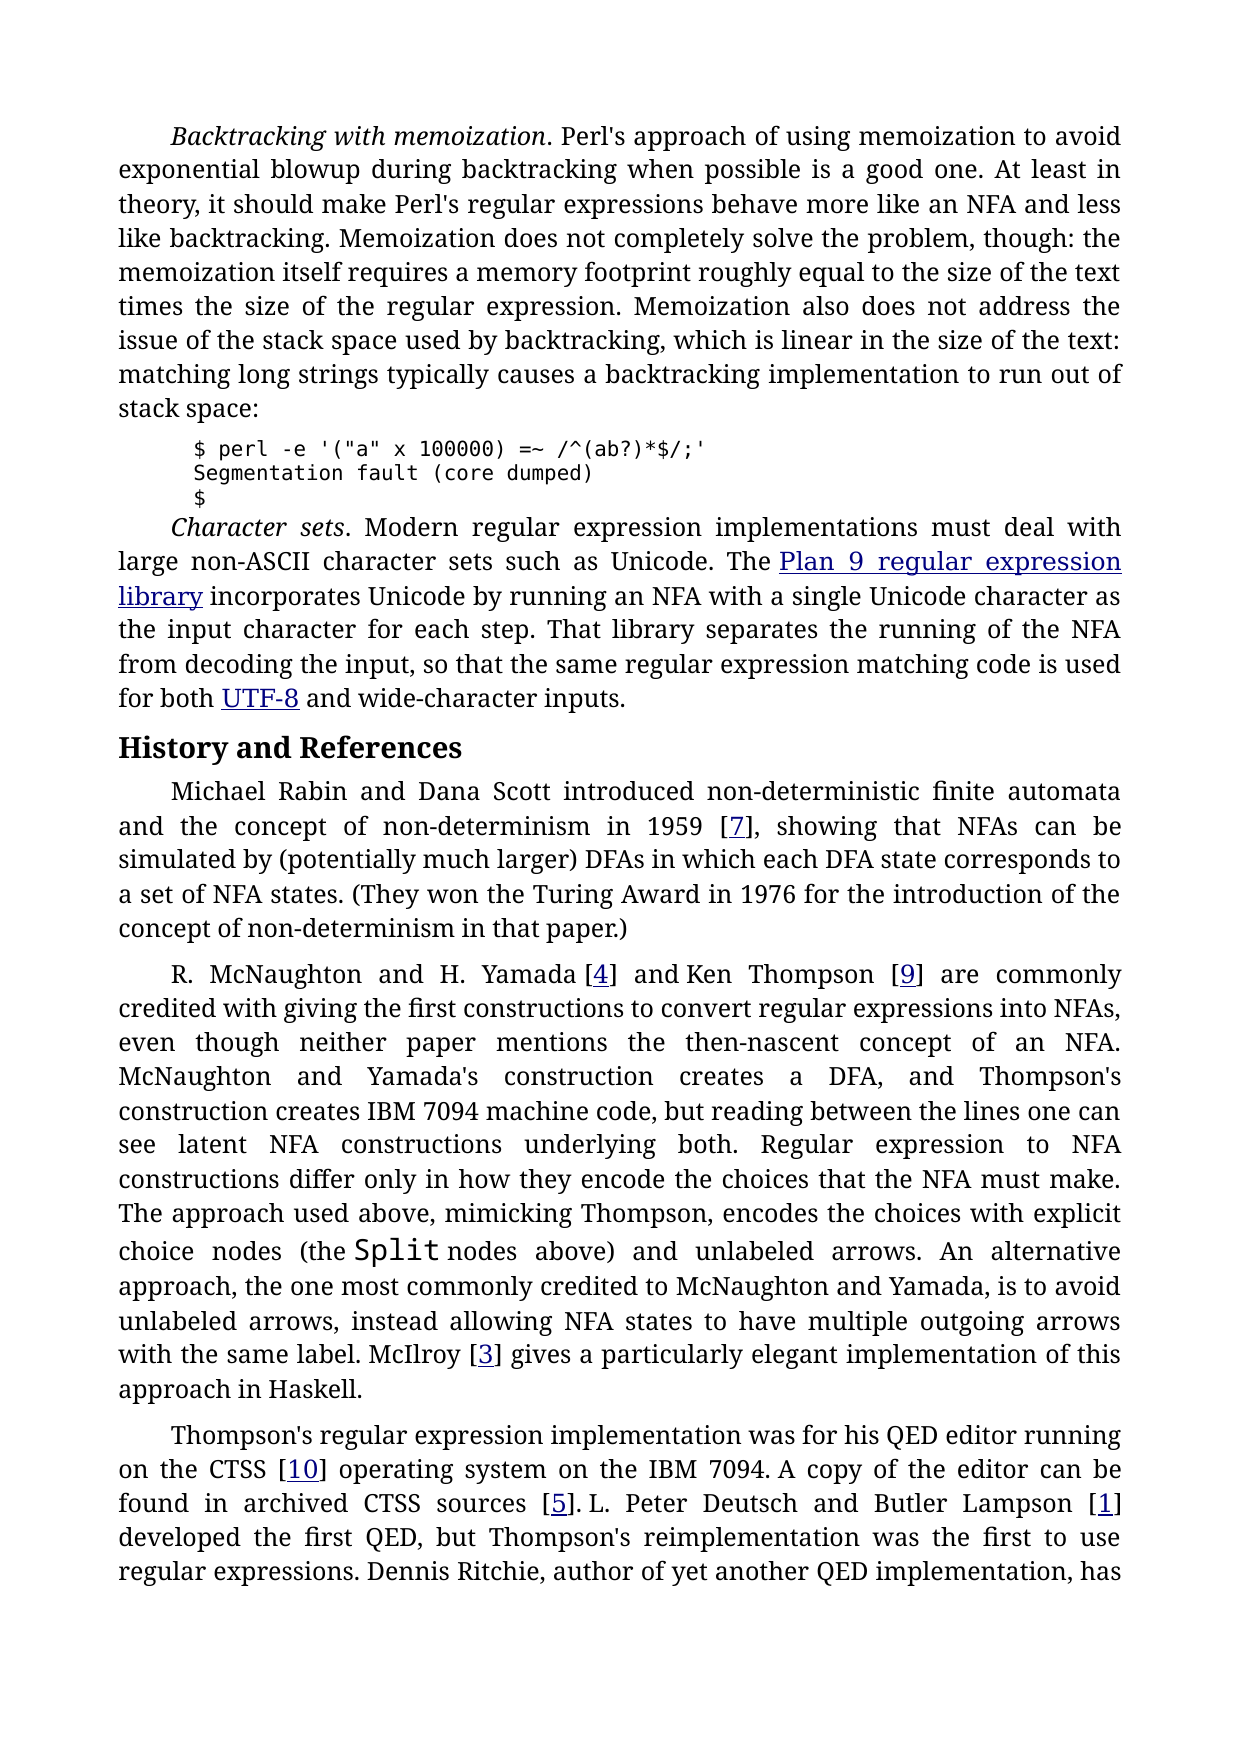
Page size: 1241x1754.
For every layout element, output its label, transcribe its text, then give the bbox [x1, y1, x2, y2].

text Thompson's regular expression implementation was for his QED editor running on the CTSS [10] operating system on the IBM 7094. A copy of the editor can be found in archived CTSS sources [5]. L. Peter Deutsch and Butler Lampson [1] developed the first QED, but Thompson's reimplementation was the first to use regular expressions. Dennis Ritchie, author of yet another QED implementation, has [118, 1418, 1122, 1588]
text R. McNaughton and H. Yamada [4] and Ken Thompson [9] are commonly credited with giving the first constructions to convert regular expressions into NFAs, even though neither paper mentions the then-nascent concept of an NFA. McNaughton and Yamada's construction creates a DFA, and Thompson's construction creates IBM 7094 machine code, but reading between the lines one can see latent NFA constructions underlying both. Regular expression to NFA constructions differ only in how they encode the choices that the NFA must make. The approach used above, mimicking Thompson, encodes the choices with explicit choice nodes (the Split nodes above) and unlabeled arrows. An alternative approach, the one most commonly credited to McNaughton and Yamada, is to avoid unlabeled arrows, instead allowing NFA states to have multiple outgoing arrows with the same label. McIlroy [3] gives a particularly elegant implementation of this approach in Haskell. [118, 957, 1122, 1405]
subtitle History and References [118, 727, 1122, 767]
text Segmentation fault (core dumped) [193, 461, 1047, 486]
text Backtracking with memoization. Perl's approach of using memoization to avoid exponential blowup during backtracking when possible is a good one. At least in theory, it should make Perl's regular expressions behave more like an NFA and less like backtracking. Memoization does not completely solve the problem, though: the memoization itself requires a memory footprint roughly equal to the size of the text times the size of the regular expression. Memoization also does not address the issue of the stack space used by backtracking, which is linear in the size of the text: matching long strings typically causes a backtracking implementation to run out of stack space: [118, 118, 1122, 425]
text $ [193, 486, 1047, 510]
text Michael Rabin and Dana Scott introduced non-deterministic finite automata and the concept of non-determinism in 1959 [7], showing that NFAs can be simulated by (potentially much larger) DFAs in which each DFA state corresponds to a set of NFA states. (They won the Turing Award in 1976 for the introduction of the concept of non-determinism in that paper.) [118, 774, 1122, 944]
text $ perl -e '("a" x 100000) =~ /^(ab?)*$/;' [193, 437, 1047, 461]
text Character sets. Modern regular expression implementations must deal with large non-ASCII character sets such as Unicode. The Plan 9 regular expression library incorporates Unicode by running an NFA with a single Unicode character as the input character for each step. That library separates the running of the NFA from decoding the input, so that the same regular expression matching code is used for both UTF-8 and wide-character inputs. [118, 510, 1122, 714]
